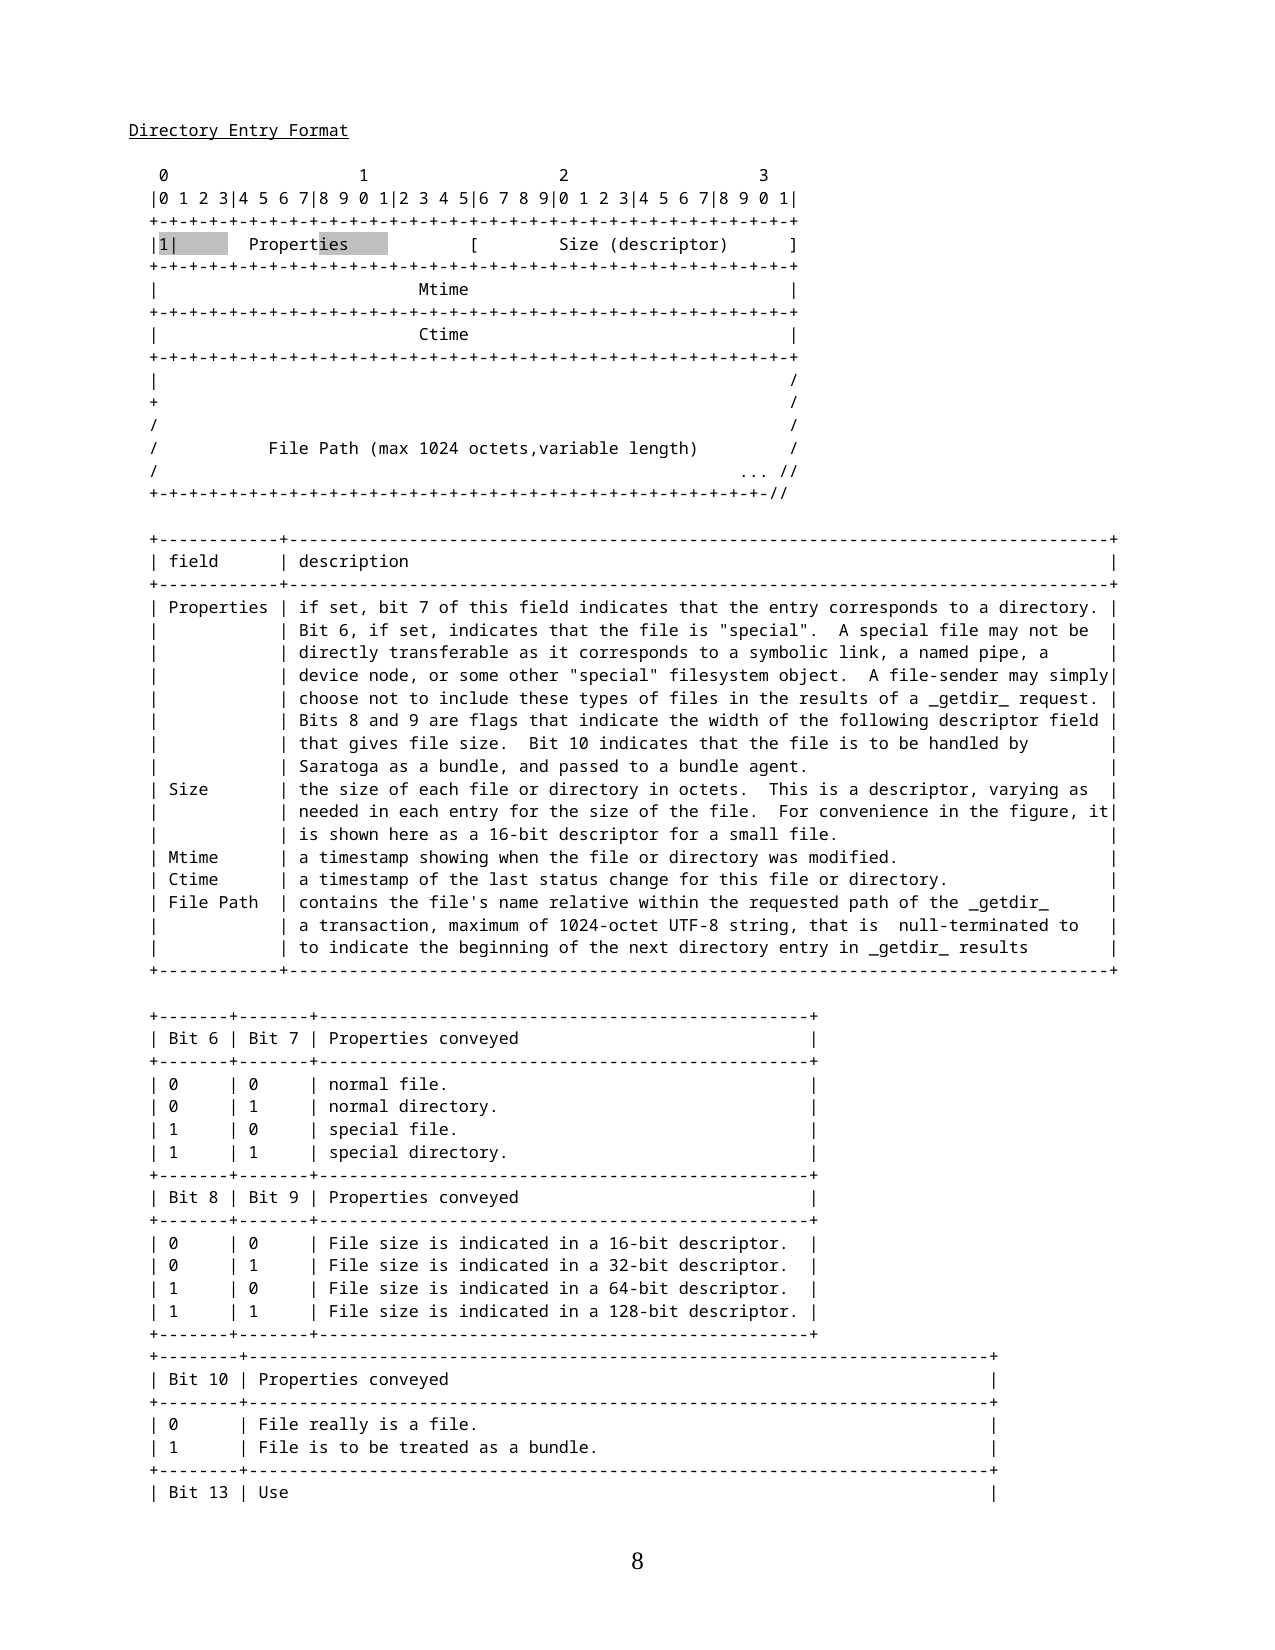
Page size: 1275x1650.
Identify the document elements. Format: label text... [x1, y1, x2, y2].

text | | Saratoga as a bundle, and passed to a bundle agent. | [118, 754, 1156, 777]
text 0 1 2 3 [118, 164, 1156, 187]
text +--------+--------------------------------------------------------------------------+ [118, 1390, 1156, 1413]
text +-------+-------+-------------------------------------------------+ [118, 1049, 1156, 1072]
text | Bit 10 | Properties conveyed | [118, 1367, 1156, 1390]
text +------------+----------------------------------------------------------------------------------+ [118, 573, 1156, 595]
text |1| Properties [ Size (descriptor) ] [118, 232, 1156, 255]
text + / [118, 391, 1156, 414]
text Directory Entry Format [118, 118, 1156, 141]
text | 0 | 1 | normal directory. | [118, 1095, 1156, 1118]
text | | directly transferable as it corresponds to a symbolic link, a named pipe, a | [118, 641, 1156, 663]
text | 1 | 0 | File size is indicated in a 64-bit descriptor. | [118, 1277, 1156, 1299]
text | Ctime | [118, 323, 1156, 346]
text | Bit 8 | Bit 9 | Properties conveyed | [118, 1186, 1156, 1208]
text | File Path | contains the file's name relative within the requested path of the _getdir_ | [118, 891, 1156, 913]
text | Ctime | a timestamp of the last status change for this file or directory. | [118, 868, 1156, 891]
text | Size | the size of each file or directory in octets. This is a descriptor, varying as | [118, 777, 1156, 800]
text | 1 | 1 | special directory. | [118, 1140, 1156, 1163]
text +-+-+-+-+-+-+-+-+-+-+-+-+-+-+-+-+-+-+-+-+-+-+-+-+-+-+-+-+-+-+-+-+ [118, 209, 1156, 232]
text | 1 | File is to be treated as a bundle. | [118, 1436, 1156, 1458]
text | | is shown here as a 16-bit descriptor for a small file. | [118, 822, 1156, 845]
text | Mtime | [118, 277, 1156, 300]
text / File Path (max 1024 octets,variable length) / [118, 436, 1156, 459]
text | 1 | 1 | File size is indicated in a 128-bit descriptor. | [118, 1299, 1156, 1322]
text | Mtime | a timestamp showing when the file or directory was modified. | [118, 845, 1156, 868]
text | | Bits 8 and 9 are flags that indicate the width of the following descriptor field | [118, 709, 1156, 732]
text +-+-+-+-+-+-+-+-+-+-+-+-+-+-+-+-+-+-+-+-+-+-+-+-+-+-+-+-+-+-+-+-+ [118, 255, 1156, 277]
text +-+-+-+-+-+-+-+-+-+-+-+-+-+-+-+-+-+-+-+-+-+-+-+-+-+-+-+-+-+-+-+-+ [118, 300, 1156, 323]
text | 0 | 0 | normal file. | [118, 1072, 1156, 1095]
text +-+-+-+-+-+-+-+-+-+-+-+-+-+-+-+-+-+-+-+-+-+-+-+-+-+-+-+-+-+-+-// [118, 482, 1156, 504]
text | Properties | if set, bit 7 of this field indicates that the entry corresponds to a directory. | [118, 595, 1156, 618]
text | | needed in each entry for the size of the file. For convenience in the figure, it| [118, 800, 1156, 822]
text | | a transaction, maximum of 1024-octet UTF-8 string, that is null-terminated to | [118, 913, 1156, 936]
text | | that gives file size. Bit 10 indicates that the file is to be handled by | [118, 732, 1156, 754]
text / ... // [118, 459, 1156, 482]
text / / [118, 414, 1156, 436]
text +-------+-------+-------------------------------------------------+ [118, 1004, 1156, 1027]
text | 0 | 1 | File size is indicated in a 32-bit descriptor. | [118, 1254, 1156, 1277]
text +------------+----------------------------------------------------------------------------------+ [118, 527, 1156, 550]
text | | Bit 6, if set, indicates that the file is "special". A special file may not be | [118, 618, 1156, 641]
text +------------+----------------------------------------------------------------------------------+ [118, 959, 1156, 981]
text | / [118, 368, 1156, 391]
text | | choose not to include these types of files in the results of a _getdir_ request. | [118, 686, 1156, 709]
text +-------+-------+-------------------------------------------------+ [118, 1208, 1156, 1231]
text +--------+--------------------------------------------------------------------------+ [118, 1345, 1156, 1367]
text | | to indicate the beginning of the next directory entry in _getdir_ results | [118, 936, 1156, 959]
text | 1 | 0 | special file. | [118, 1118, 1156, 1140]
text | Bit 13 | Use | [118, 1481, 1156, 1504]
text |0 1 2 3|4 5 6 7|8 9 0 1|2 3 4 5|6 7 8 9|0 1 2 3|4 5 6 7|8 9 0 1| [118, 187, 1156, 209]
text +--------+--------------------------------------------------------------------------+ [118, 1458, 1156, 1481]
text | Bit 6 | Bit 7 | Properties conveyed | [118, 1027, 1156, 1049]
text +-------+-------+-------------------------------------------------+ [118, 1163, 1156, 1186]
text | | device node, or some other "special" filesystem object. A file-sender may simply| [118, 663, 1156, 686]
text | field | description | [118, 550, 1156, 573]
text +-------+-------+-------------------------------------------------+ [118, 1322, 1156, 1345]
text +-+-+-+-+-+-+-+-+-+-+-+-+-+-+-+-+-+-+-+-+-+-+-+-+-+-+-+-+-+-+-+-+ [118, 346, 1156, 368]
text | 0 | 0 | File size is indicated in a 16-bit descriptor. | [118, 1231, 1156, 1254]
text | 0 | File really is a file. | [118, 1413, 1156, 1436]
